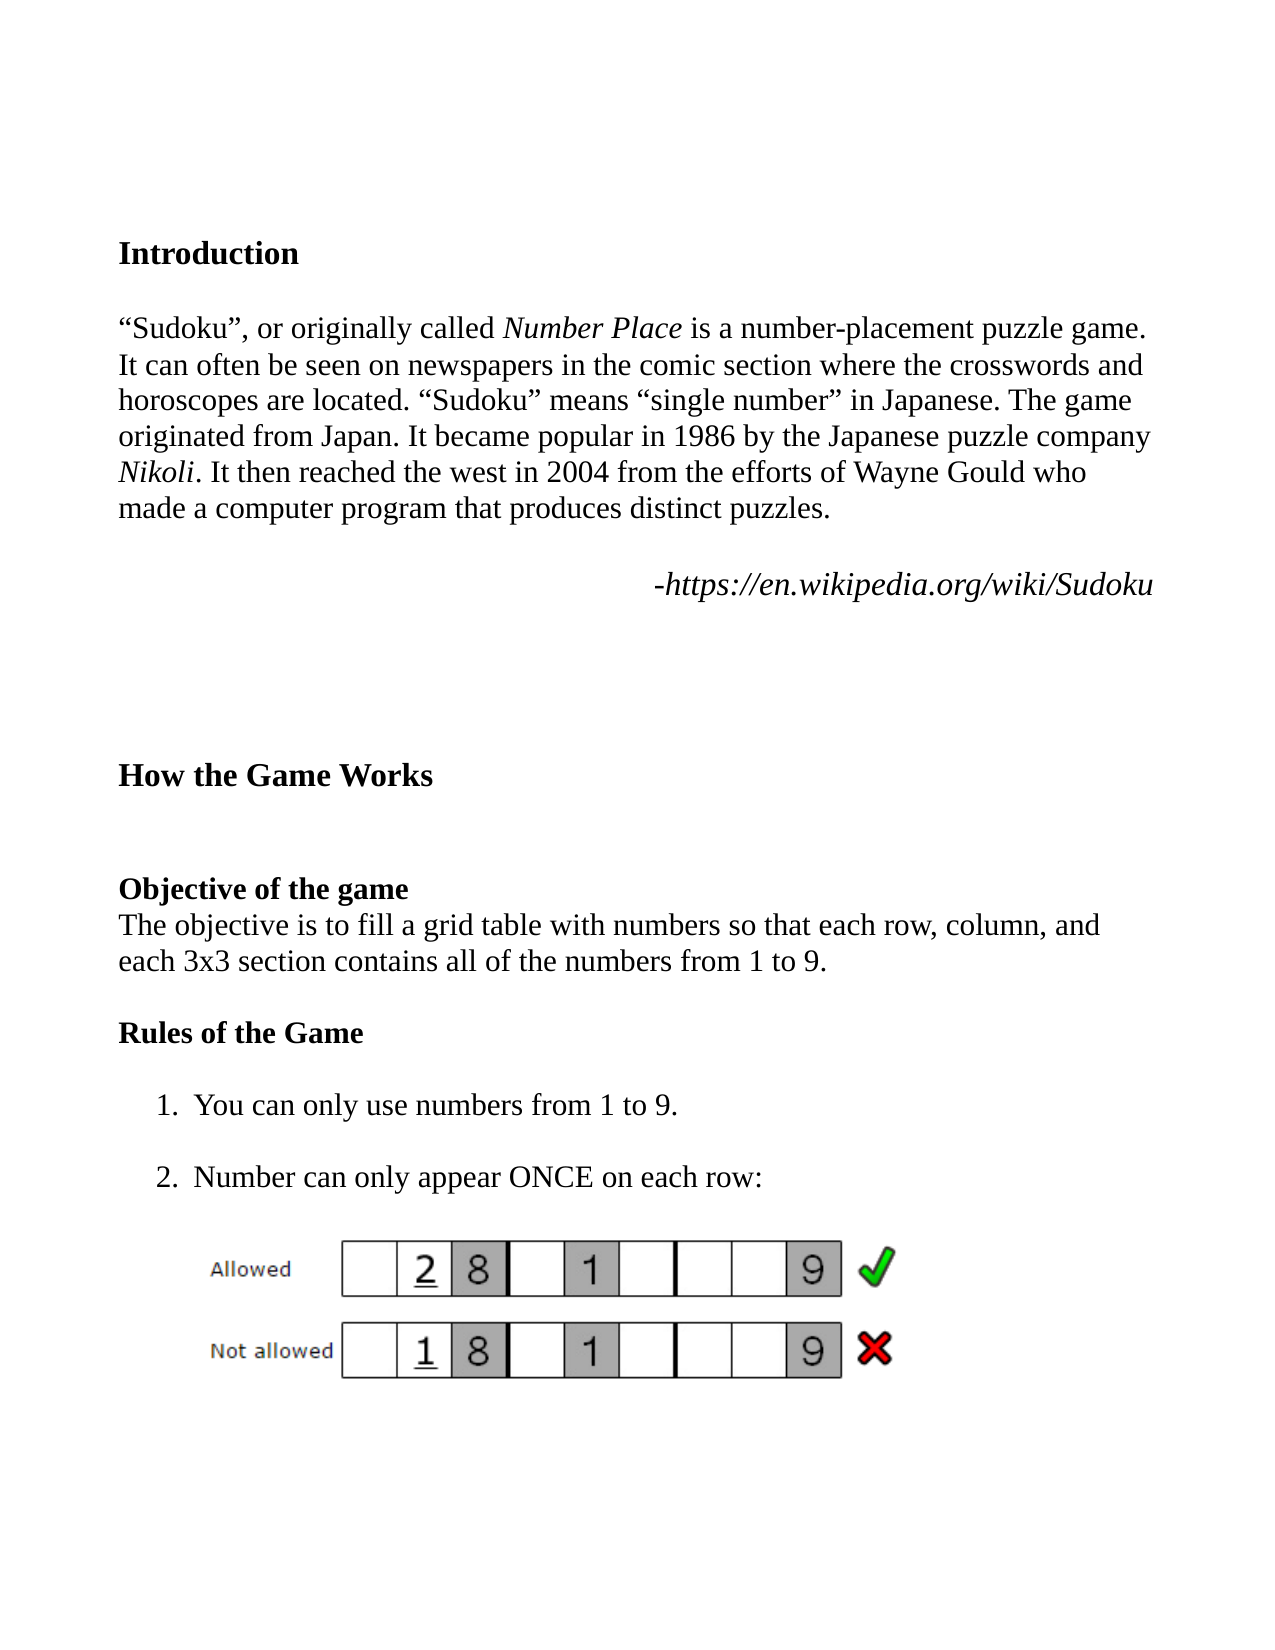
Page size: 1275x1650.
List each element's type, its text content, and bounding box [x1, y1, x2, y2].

text The objective is to fill a grid table with numbers so that each row, column, and each 3x3 section contains all of the numbers from 1 to 9. [118, 906, 1157, 978]
text How the Game Works [118, 755, 1157, 794]
text “Sudoku”, or originally called Number Place is a number-placement puzzle game. It can often be seen on newspapers in the comic section where the crosswords and horoscopes are located. “Sudoku” means “single number” in Japanese. The game originated from Japan. It became popular in 1986 by the Japanese puzzle company Nikoli. It then reached the west in 2004 from the efforts of Wayne Gould who made a computer program that produces distinct puzzles. [118, 310, 1157, 525]
text -https://en.wikipedia.org/wiki/Sudoku [118, 564, 1157, 602]
list Number can only appear ONCE on each row: [156, 1158, 1157, 1194]
picture [190, 1225, 944, 1396]
text Rules of the Game [118, 1014, 1157, 1050]
list You can only use numbers from 1 to 9. [156, 1086, 1157, 1122]
text Introduction [118, 233, 1157, 271]
text Objective of the game [118, 870, 1157, 906]
